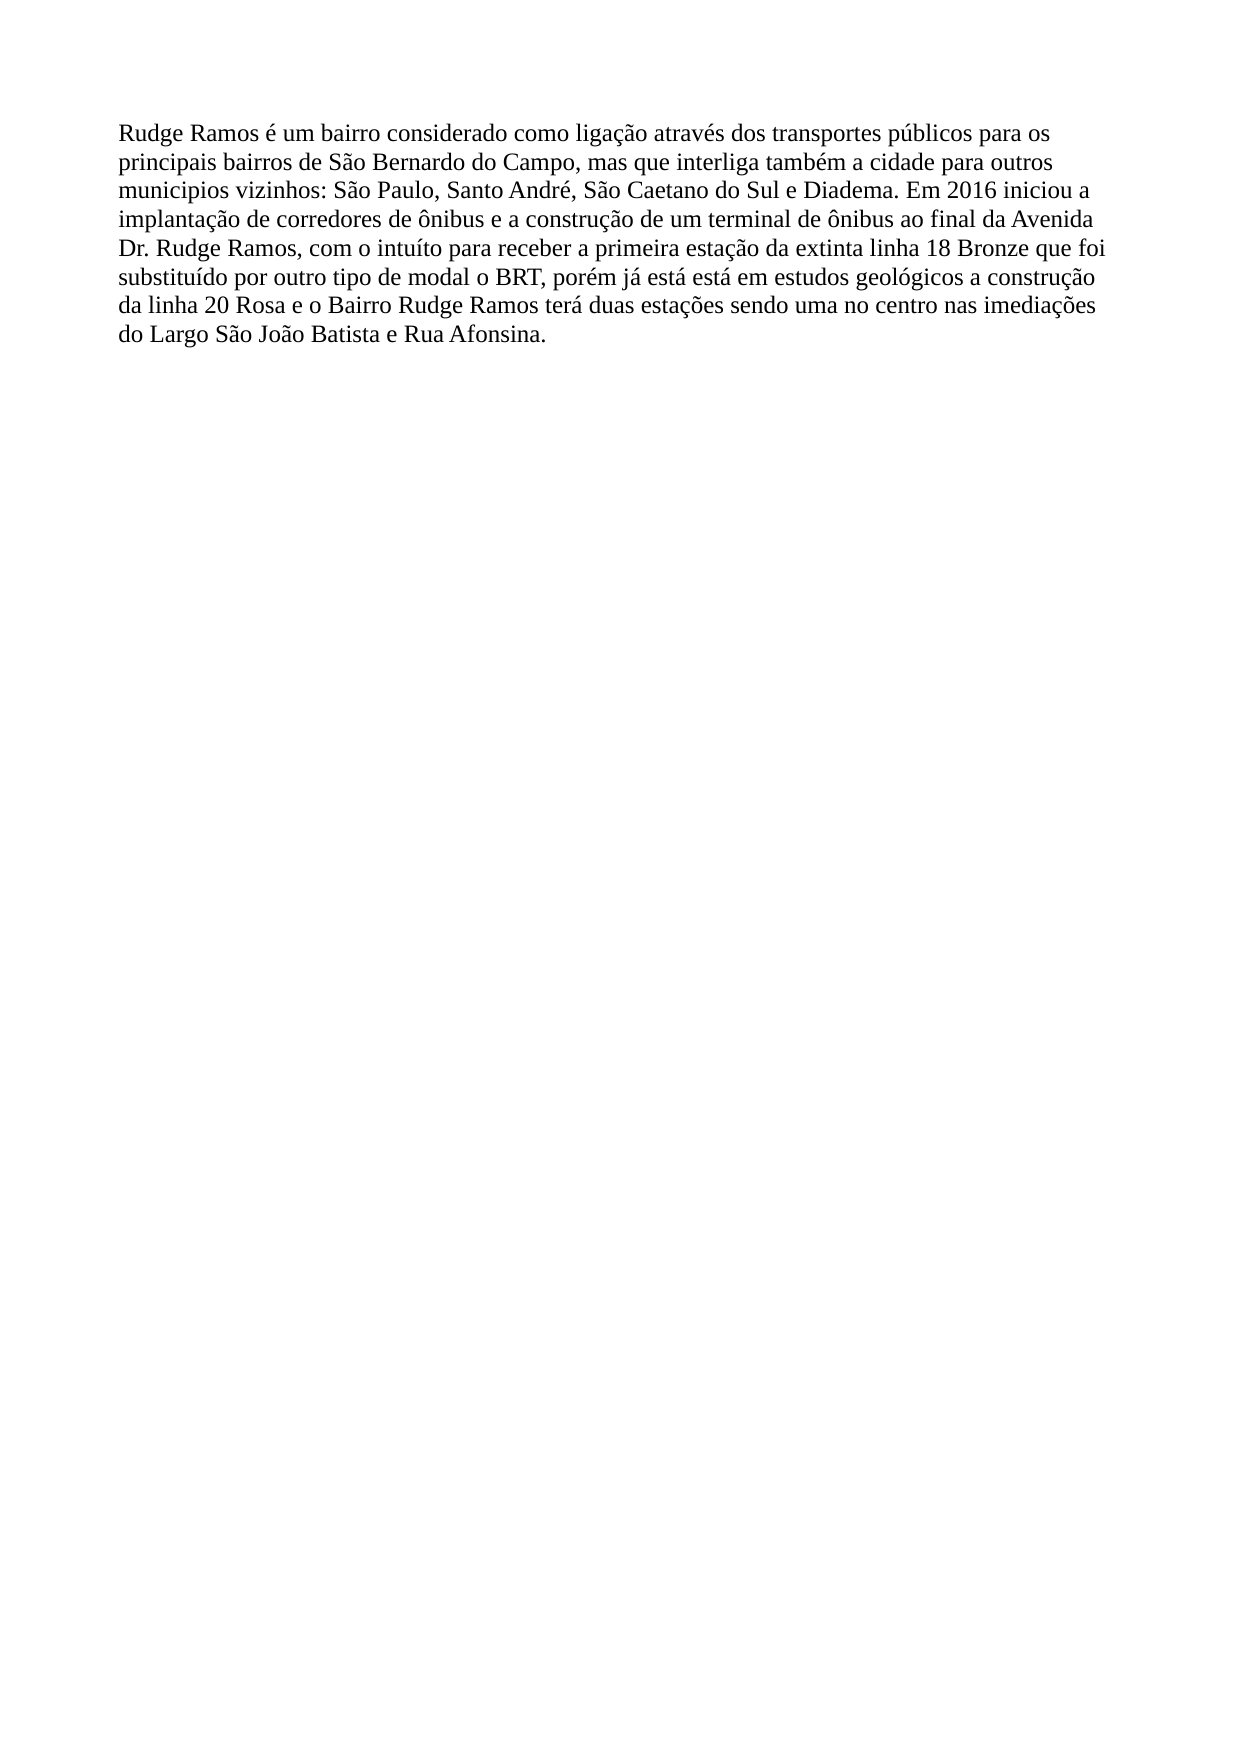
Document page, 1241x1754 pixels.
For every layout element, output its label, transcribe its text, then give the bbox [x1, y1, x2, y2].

text Rudge Ramos é um bairro considerado como ligação através dos transportes públicos para os principais bairros de São Bernardo do Campo, mas que interliga também a cidade para outros municipios vizinhos: São Paulo, Santo André, São Caetano do Sul e Diadema. Em 2016 iniciou a implantação de corredores de ônibus e a construção de um terminal de ônibus ao final da Avenida Dr. Rudge Ramos, com o intuíto para receber a primeira estação da extinta linha 18 Bronze que foi substituído por outro tipo de modal o BRT, porém já está está em estudos geológicos a construção da linha 20 Rosa e o Bairro Rudge Ramos terá duas estações sendo uma no centro nas imediações do Largo São João Batista e Rua Afonsina. [118, 118, 1122, 348]
